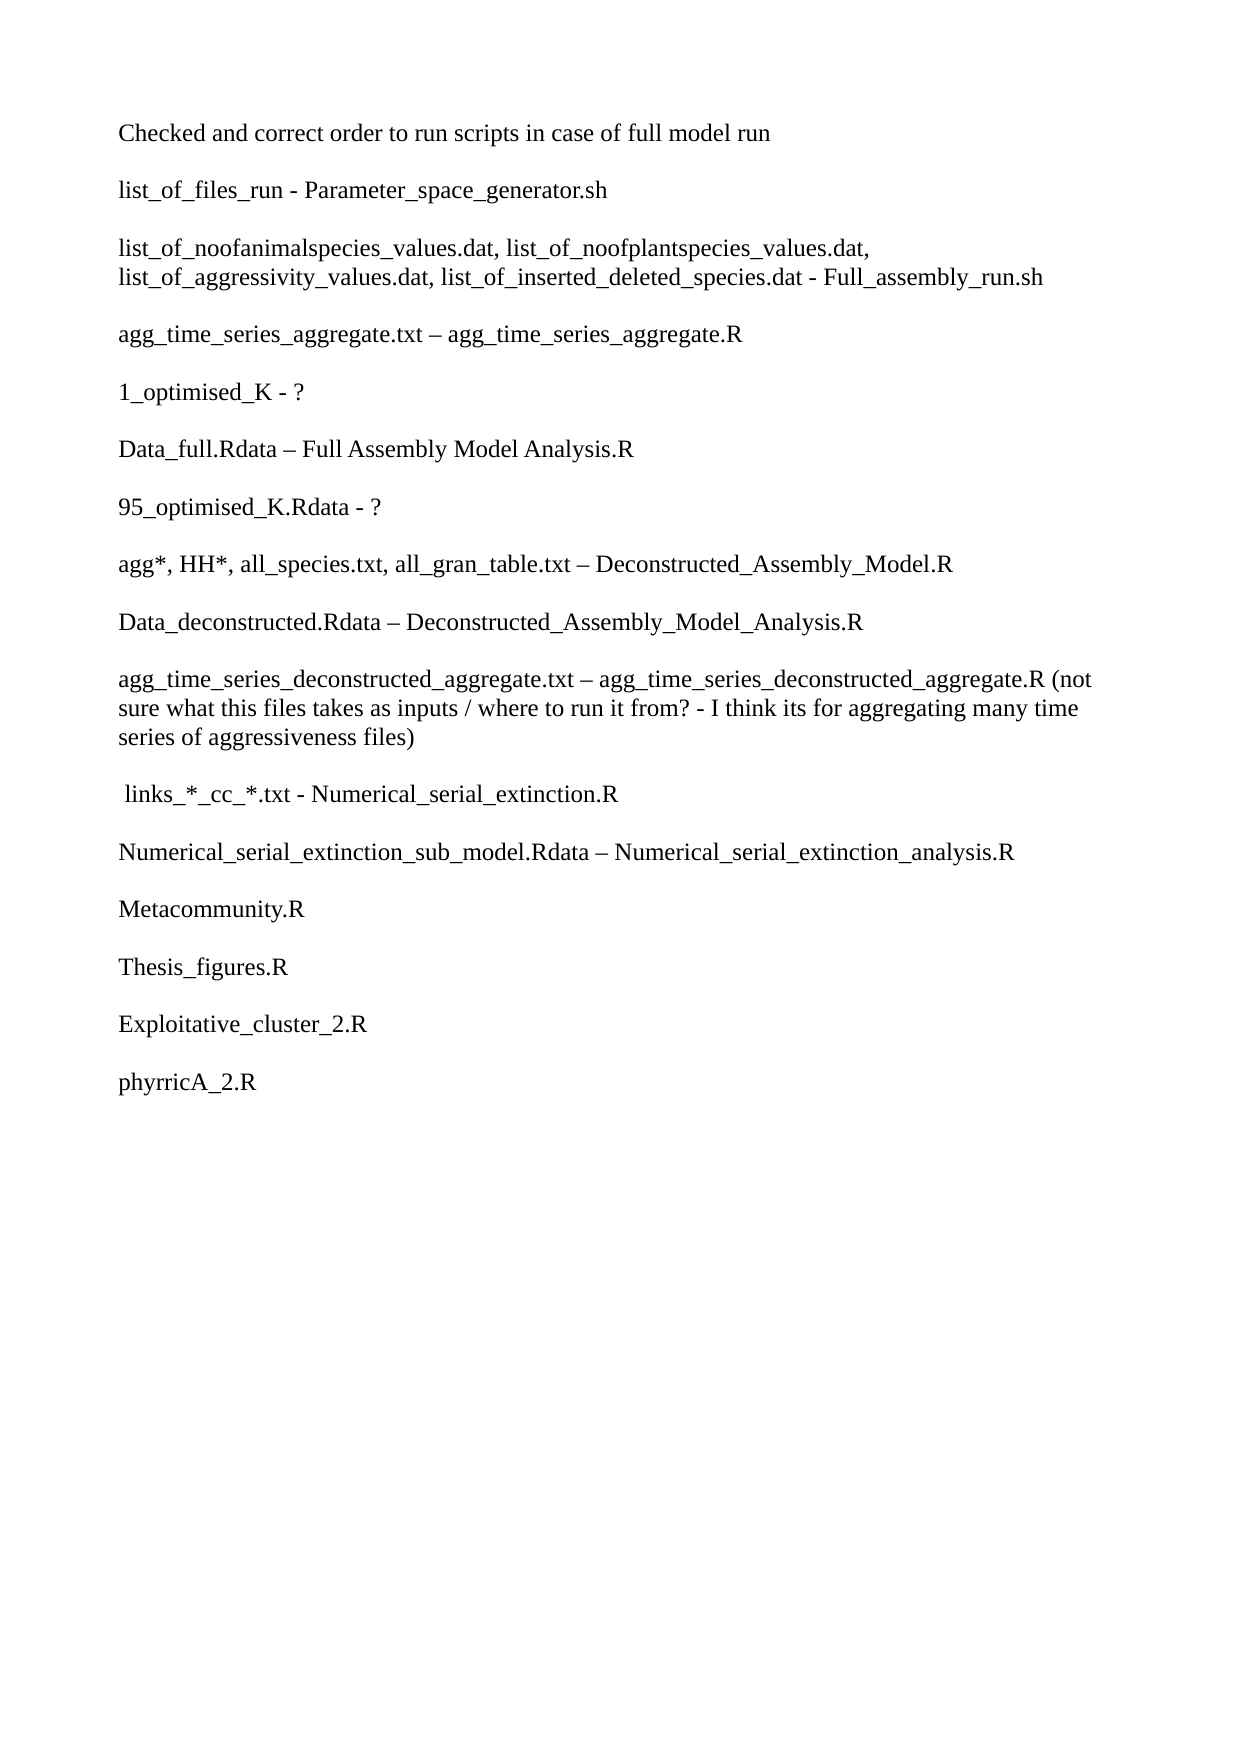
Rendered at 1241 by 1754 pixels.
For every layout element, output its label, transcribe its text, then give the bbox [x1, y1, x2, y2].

text 95_optimised_K.Rdata - ? [118, 492, 1122, 521]
text 1_optimised_K - ? [118, 377, 1122, 406]
text phyrricA_2.R [118, 1067, 1122, 1096]
text Thesis_figures.R [118, 952, 1122, 981]
text links_*_cc_*.txt - Numerical_serial_extinction.R [118, 779, 1122, 808]
text Checked and correct order to run scripts in case of full model run [118, 118, 1122, 147]
text Numerical_serial_extinction_sub_model.Rdata – Numerical_serial_extinction_analysis.R [118, 837, 1122, 866]
text Data_deconstructed.Rdata – Deconstructed_Assembly_Model_Analysis.R [118, 607, 1122, 636]
text agg_time_series_deconstructed_aggregate.txt – agg_time_series_deconstructed_aggregate.R (not sure what this files takes as inputs / where to run it from? - I think its for aggregating many time series of aggressiveness files) [118, 664, 1122, 751]
text list_of_noofanimalspecies_values.dat, list_of_noofplantspecies_values.dat, list_of_aggressivity_values.dat, list_of_inserted_deleted_species.dat - Full_assembly_run.sh [118, 233, 1122, 291]
text agg_time_series_aggregate.txt – agg_time_series_aggregate.R [118, 319, 1122, 348]
text Data_full.Rdata – Full Assembly Model Analysis.R [118, 434, 1122, 463]
text Metacommunity.R [118, 894, 1122, 923]
text agg*, HH*, all_species.txt, all_gran_table.txt – Deconstructed_Assembly_Model.R [118, 549, 1122, 578]
text Exploitative_cluster_2.R [118, 1009, 1122, 1038]
text list_of_files_run - Parameter_space_generator.sh [118, 176, 1122, 204]
